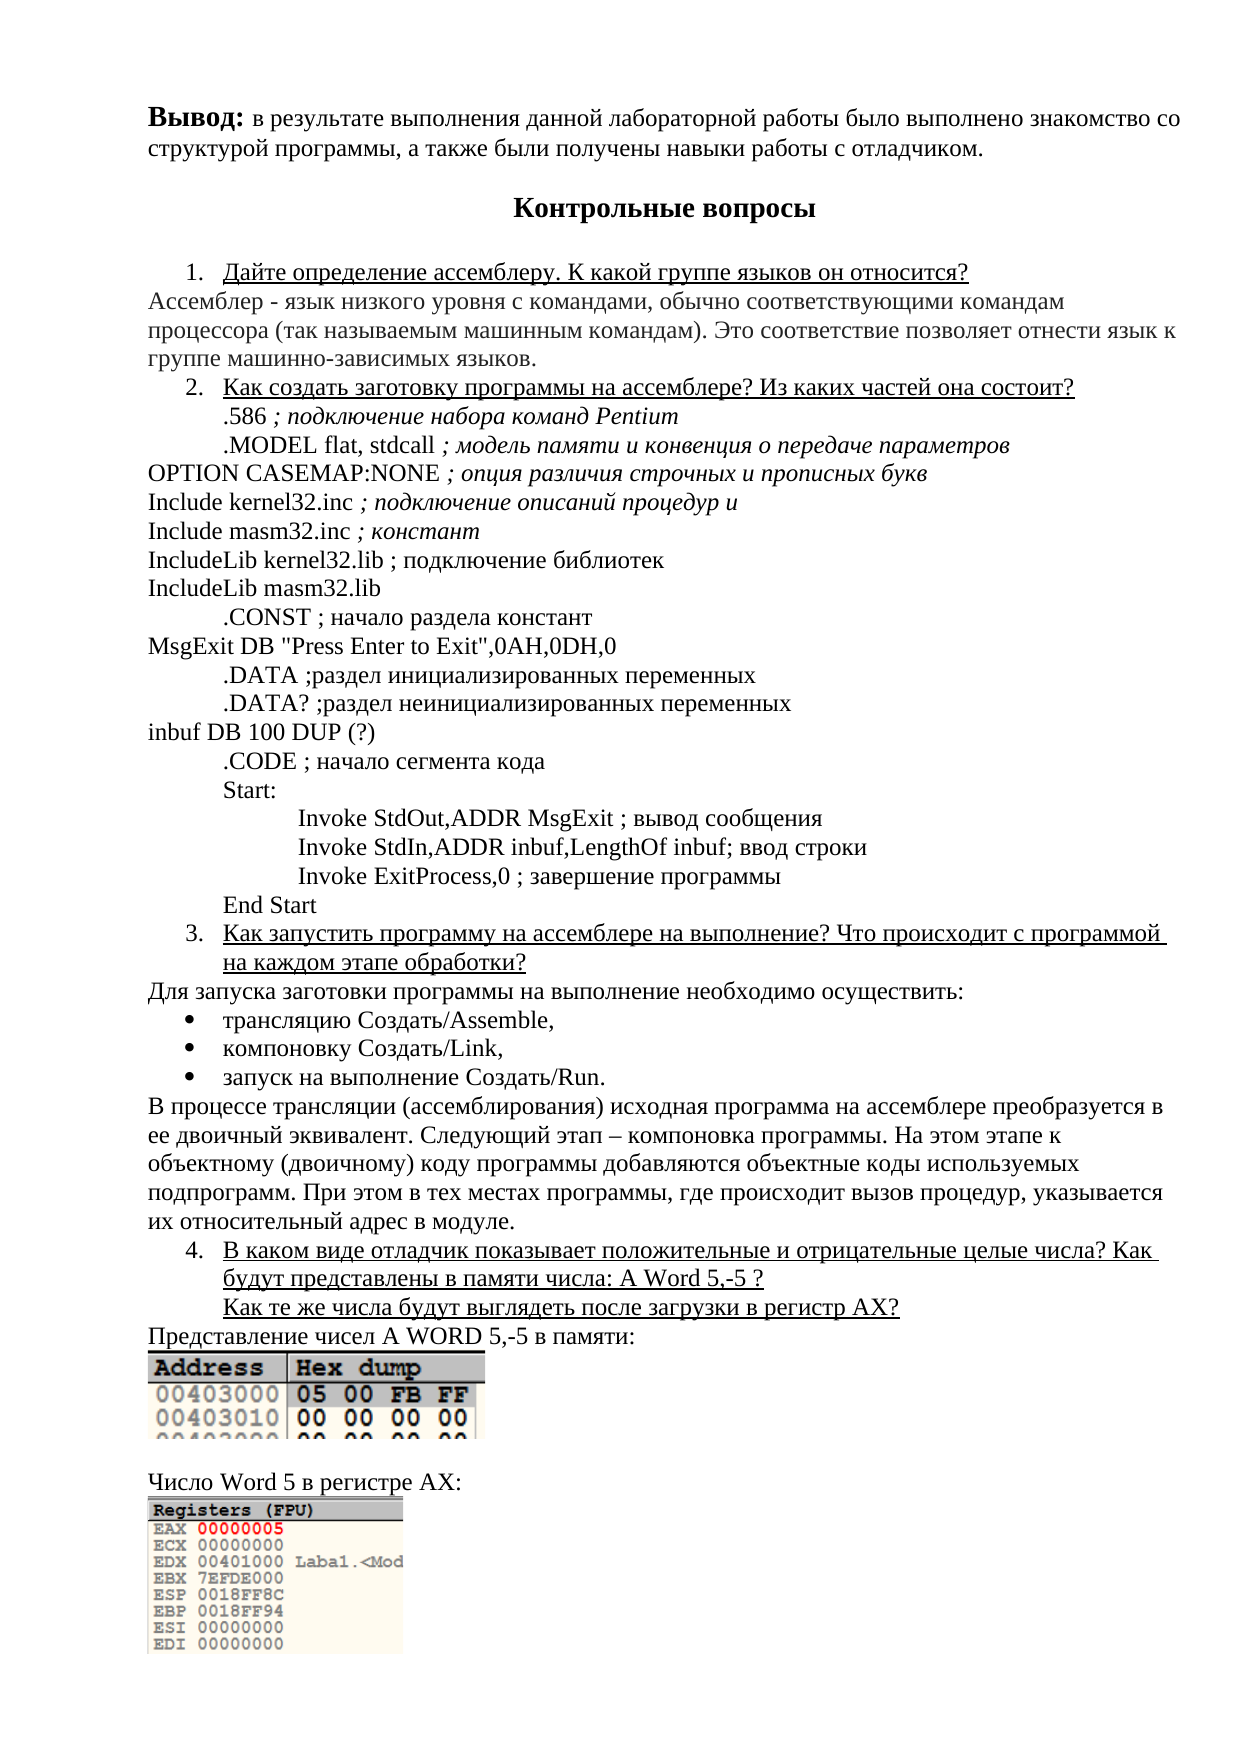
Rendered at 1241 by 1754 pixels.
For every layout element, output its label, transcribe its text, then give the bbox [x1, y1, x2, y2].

text Ассемблер - язык низкого уровня с командами, обычно соответствующими командам процессора (так называемым машинным командам). Это соответствие позволяет отнести язык к группе машинно-зависимых языков. [148, 286, 1181, 372]
text Include kernel32.inc ; подключение описаний процедур и [148, 487, 1181, 516]
text .MODEL flat, stdcall ; модель памяти и конвенция о передаче параметров [148, 430, 1181, 458]
text .DATA ;раздел инициализированных переменных [148, 660, 1181, 688]
text .586 ; подключение набора команд Реntium [148, 401, 1181, 430]
text Invoke ExitProcess,0 ; завершение программы [223, 861, 1181, 890]
text IncludeLib masm32.lib [148, 573, 1181, 602]
text Вывод: в результате выполнения данной лабораторной работы было выполнено знакомство со структурой программы, а также были получены навыки работы с отладчиком. [148, 99, 1181, 161]
text IncludeLib kernel32.lib ; подключение библиотек [148, 545, 1181, 573]
text Как те же числа будут выглядеть после загрузки в регистр AX? [223, 1292, 1181, 1321]
text MsgExit DB "Press Enter to Exit",0AH,0DH,0 [148, 631, 1181, 660]
list компоновку Создать/Link, [185, 1033, 1181, 1062]
list В каком виде отладчик показывает положительные и отрицательные целые числа? Как будут представлены в памяти числа: A Word 5,-5 ? [185, 1235, 1181, 1292]
text Invoke StdOut,ADDR MsgExit ; вывод сообщения [223, 803, 1181, 832]
text Число Word 5 в регистре AX: [148, 1467, 1181, 1496]
picture [147, 1496, 404, 1654]
list запуск на выполнение Создать/Run. [185, 1062, 1181, 1091]
text Start: [148, 775, 1181, 803]
list Как запустить программу на ассемблере на выполнение? Что происходит с программой на каждом этапе обработки? [185, 918, 1181, 976]
picture [147, 1349, 486, 1439]
text В процессе трансляции (ассемблирования) исходная программа на ассемблере преобразуется в ее двоичный эквивалент. Следующий этап – компоновка программы. На этом этапе к объектному (двоичному) коду программы добавляются объектные коды используемых подпрограмм. При этом в тех местах программы, где происходит вызов процедур, указывается их относительный адрес в модуле. [148, 1091, 1181, 1235]
text Контрольные вопросы [148, 190, 1181, 224]
text Invoke StdIn,ADDR inbuf,LengthOf inbuf; ввод строки [223, 832, 1181, 861]
text Include masm32.inc ; констант [148, 516, 1181, 545]
list трансляцию Создать/Assemble, [185, 1005, 1181, 1033]
text Для запуска заготовки программы на выполнение необходимо осуществить: [148, 976, 1181, 1005]
list Дайте определение ассемблеру. К какой группе языков он относится? [185, 257, 1181, 286]
text .CODE ; начало сегмента кода [148, 746, 1181, 775]
text Представление чисел A WORD 5,-5 в памяти: [148, 1321, 1181, 1350]
text inbuf DB 100 DUP (?) [148, 717, 1181, 746]
text .CONST ; начало раздела констант [148, 602, 1181, 631]
list Как создать заготовку программы на ассемблере? Из каких частей она состоит? [185, 372, 1181, 401]
text OPTION CASEMAP:NONE ; опция различия строчных и прописных букв [148, 458, 1181, 487]
text End Start [148, 890, 1181, 918]
text .DATA? ;раздел неинициализированных переменных [148, 688, 1181, 717]
